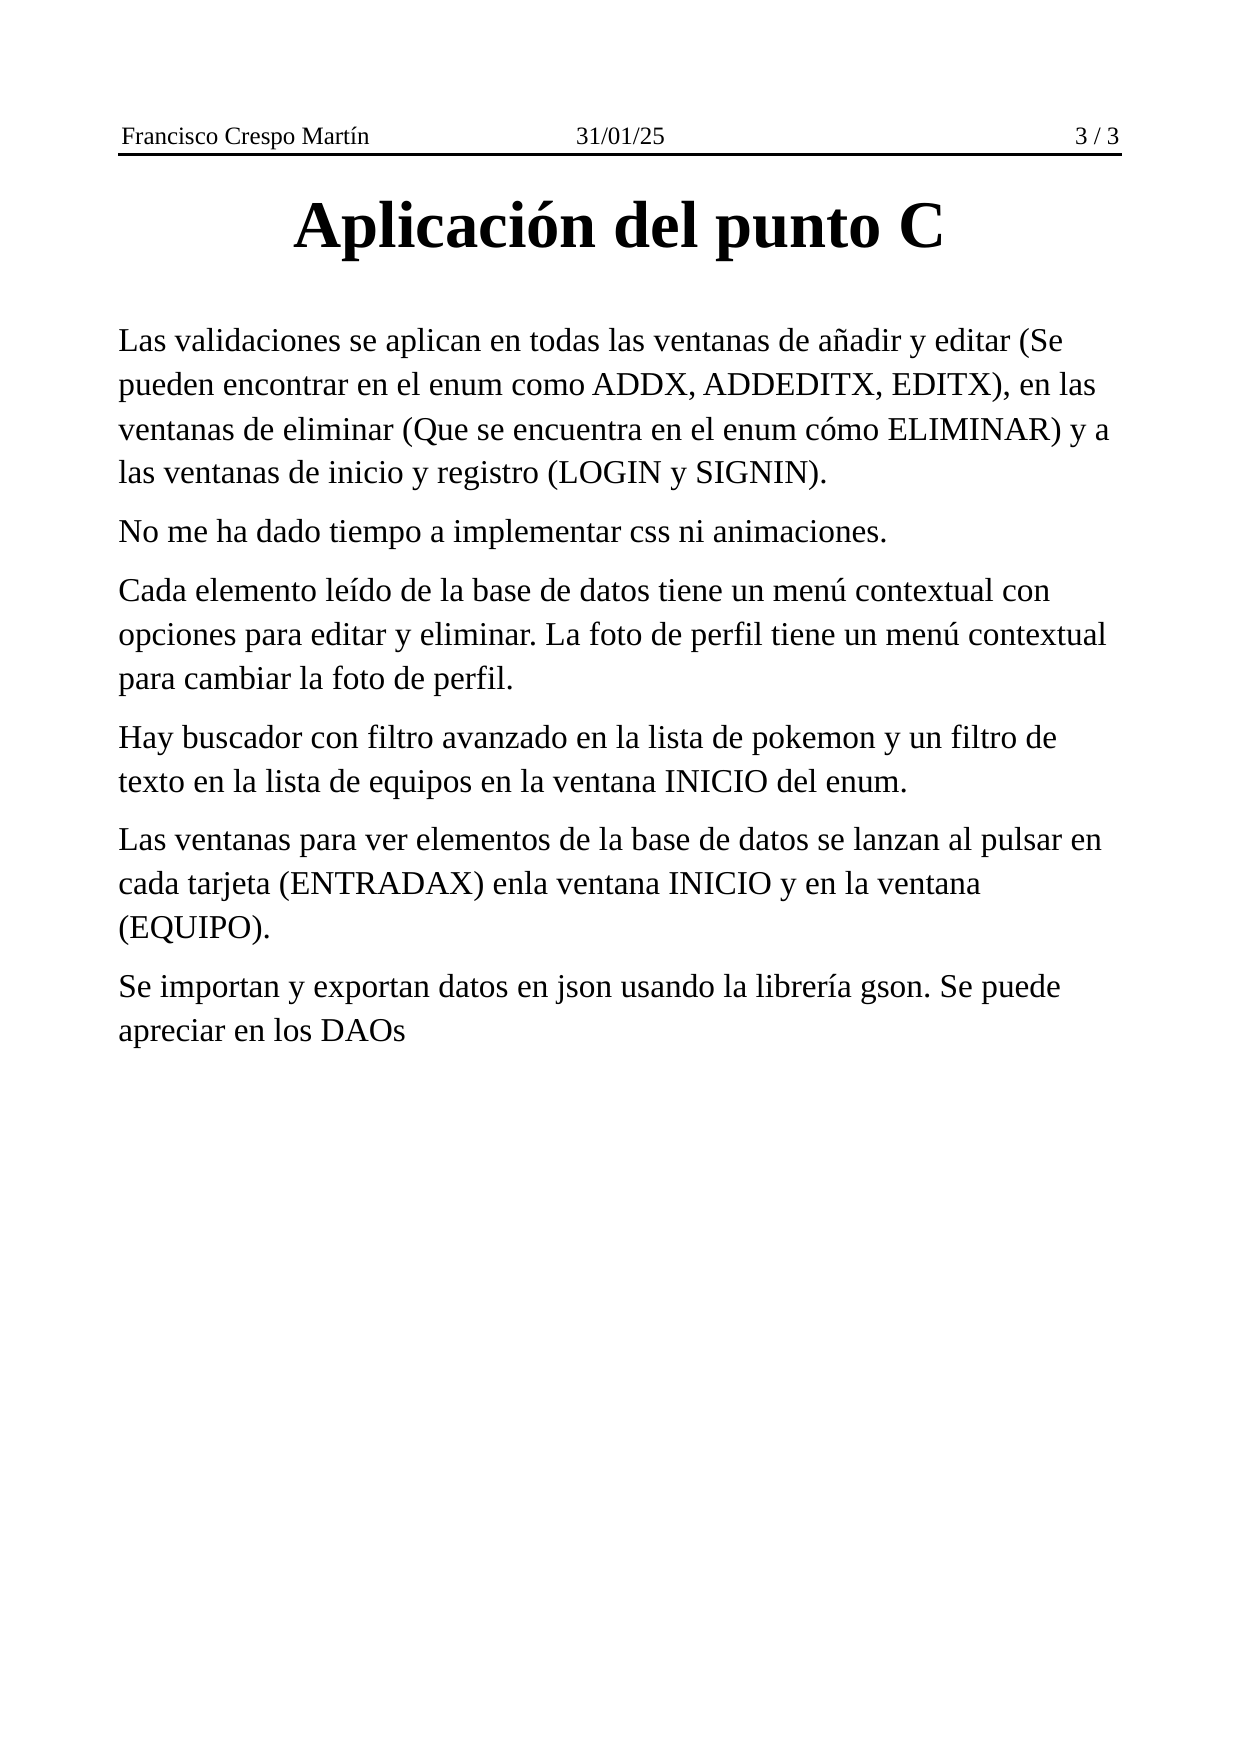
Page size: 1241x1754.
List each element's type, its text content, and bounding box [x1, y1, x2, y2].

text Las ventanas para ver elementos de la base de datos se lanzan al pulsar en cada tarjeta (ENTRADAX) enla ventana INICIO y en la ventana (EQUIPO). [118, 819, 1122, 946]
text Cada elemento leído de la base de datos tiene un menú contextual con opciones para editar y eliminar. La foto de perfil tiene un menú contextual para cambiar la foto de perfil. [118, 570, 1122, 697]
text Las validaciones se aplican en todas las ventanas de añadir y editar (Se pueden encontrar en el enum como ADDX, ADDEDITX, EDITX), en las ventanas de eliminar (Que se encuentra en el enum cómo ELIMINAR) y a las ventanas de inicio y registro (LOGIN y SIGNIN). [118, 321, 1122, 491]
text Aplicación del punto C [118, 185, 1122, 262]
text Se importan y exportan datos en json usando la librería gson. Se puede apreciar en los DAOs [118, 966, 1122, 1049]
text No me ha dado tiempo a implementar css ni animaciones. [118, 511, 1122, 550]
text Hay buscador con filtro avanzado en la lista de pokemon y un filtro de texto en la lista de equipos en la ventana INICIO del enum. [118, 717, 1122, 799]
